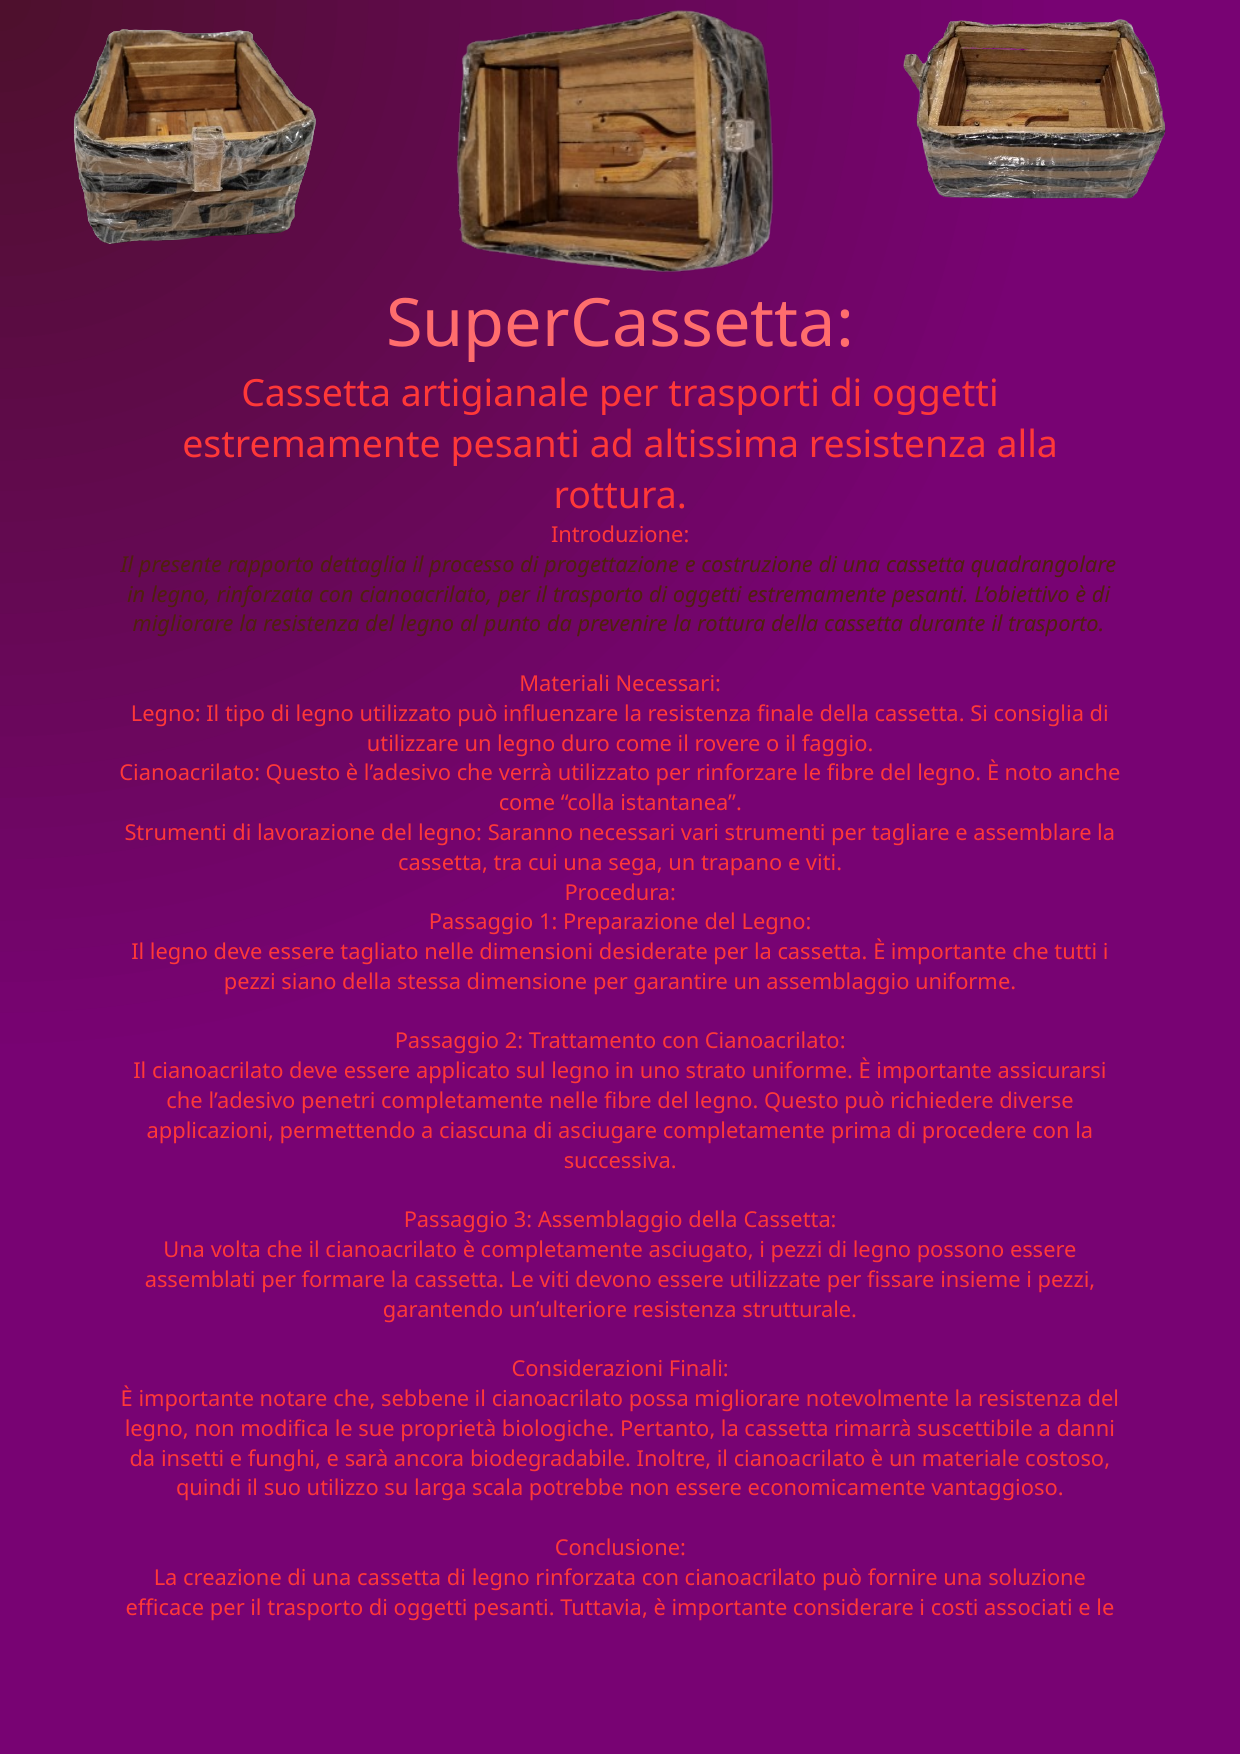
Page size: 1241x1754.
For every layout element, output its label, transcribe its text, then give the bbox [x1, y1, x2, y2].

picture [445, 0, 795, 275]
picture [895, 10, 1176, 216]
text Il legno deve essere tagliato nelle dimensioni desiderate per la cassetta. È importante che tutti i pezzi siano della stessa dimensione per garantire un assemblaggio uniforme. [118, 936, 1122, 996]
text Considerazioni Finali: [118, 1353, 1122, 1383]
text Passaggio 2: Trattamento con Cianoacrilato: [118, 1025, 1122, 1055]
text Il presente rapporto dettaglia il processo di progettazione e costruzione di una cassetta quadrangolare in legno, rinforzata con cianoacrilato, per il trasporto di oggetti estremamente pesanti. L’obiettivo è di migliorare la resistenza del legno al punto da prevenire la rottura della cassetta durante il trasporto. [118, 549, 1122, 638]
text Cassetta artigianale per trasporti di oggetti estremamente pesanti ad altissima resistenza alla rottura. [118, 366, 1122, 519]
picture [64, 8, 321, 275]
text Cianoacrilato: Questo è l’adesivo che verrà utilizzato per rinforzare le fibre del legno. È noto anche come “colla istantanea”. [118, 757, 1122, 817]
text Legno: Il tipo di legno utilizzato può influenzare la resistenza finale della cassetta. Si consiglia di utilizzare un legno duro come il rovere o il faggio. [118, 698, 1122, 757]
text È importante notare che, sebbene il cianoacrilato possa migliorare notevolmente la resistenza del legno, non modifica le sue proprietà biologiche. Pertanto, la cassetta rimarrà suscettibile a danni da insetti e funghi, e sarà ancora biodegradabile. Inoltre, il cianoacrilato è un materiale costoso, quindi il suo utilizzo su larga scala potrebbe non essere economicamente vantaggioso. [118, 1383, 1122, 1502]
text Procedura: [118, 876, 1122, 906]
text Strumenti di lavorazione del legno: Saranno necessari vari strumenti per tagliare e assemblare la cassetta, tra cui una sega, un trapano e viti. [118, 817, 1122, 876]
text Passaggio 3: Assemblaggio della Cassetta: [118, 1204, 1122, 1234]
text Introduzione: [118, 519, 1122, 549]
text Materiali Necessari: [118, 668, 1122, 698]
text Passaggio 1: Preparazione del Legno: [118, 906, 1122, 936]
text La creazione di una cassetta di legno rinforzata con cianoacrilato può fornire una soluzione efficace per il trasporto di oggetti pesanti. Tuttavia, è importante considerare i costi associati e le [118, 1562, 1122, 1621]
text Conclusione: [118, 1532, 1122, 1562]
text SuperCassetta: [118, 118, 1122, 366]
text Una volta che il cianoacrilato è completamente asciugato, i pezzi di legno possono essere assemblati per formare la cassetta. Le viti devono essere utilizzate per fissare insieme i pezzi, garantendo un’ulteriore resistenza strutturale. [118, 1234, 1122, 1323]
text Il cianoacrilato deve essere applicato sul legno in uno strato uniforme. È importante assicurarsi che l’adesivo penetri completamente nelle fibre del legno. Questo può richiedere diverse applicazioni, permettendo a ciascuna di asciugare completamente prima di procedere con la successiva. [118, 1055, 1122, 1174]
